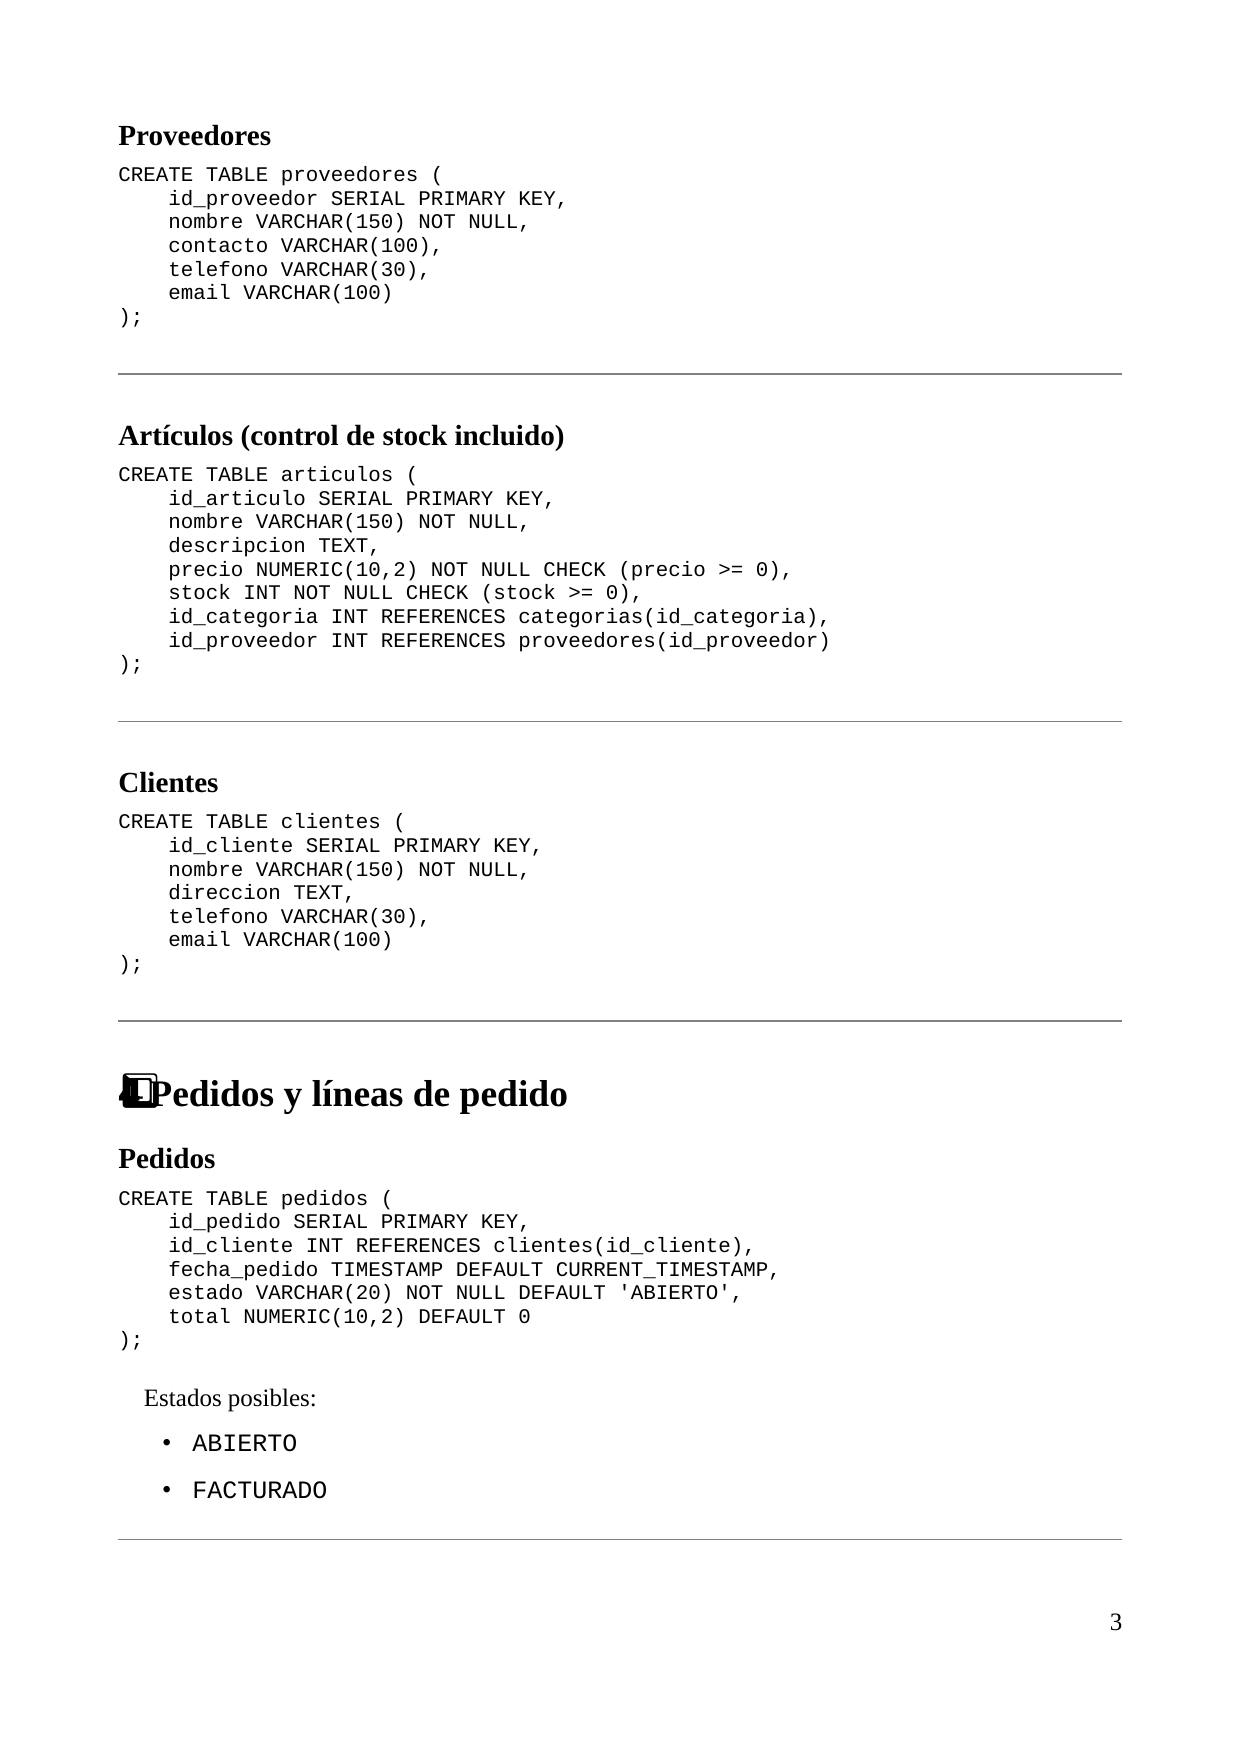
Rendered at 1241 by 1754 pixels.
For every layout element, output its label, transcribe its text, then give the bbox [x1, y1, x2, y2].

text id_cliente INT REFERENCES clientes(id_cliente), [118, 1235, 1122, 1258]
subtitle Clientes [118, 765, 1122, 799]
list ABIERTO [162, 1430, 1122, 1458]
subtitle Artículos (control de stock incluido) [118, 418, 1122, 452]
text id_pedido SERIAL PRIMARY KEY, [118, 1211, 1122, 1235]
text CREATE TABLE pedidos ( [118, 1188, 1122, 1211]
text email VARCHAR(100) [118, 929, 1122, 953]
text id_proveedor SERIAL PRIMARY KEY, [118, 188, 1122, 211]
text id_articulo SERIAL PRIMARY KEY, [118, 488, 1122, 511]
subtitle Pedidos [118, 1142, 1122, 1175]
text id_proveedor INT REFERENCES proveedores(id_proveedor) [118, 629, 1122, 653]
text CREATE TABLE articulos ( [118, 464, 1122, 488]
text nombre VARCHAR(150) NOT NULL, [118, 511, 1122, 535]
text nombre VARCHAR(150) NOT NULL, [118, 858, 1122, 882]
text telefono VARCHAR(30), [118, 259, 1122, 282]
text ); [118, 306, 1122, 330]
text contacto VARCHAR(100), [118, 235, 1122, 259]
text estado VARCHAR(20) NOT NULL DEFAULT 'ABIERTO', [118, 1282, 1122, 1306]
text nombre VARCHAR(150) NOT NULL, [118, 211, 1122, 235]
subtitle Proveedores [118, 118, 1122, 152]
text precio NUMERIC(10,2) NOT NULL CHECK (precio >= 0), [118, 559, 1122, 582]
list FACTURADO [162, 1477, 1122, 1506]
text id_categoria INT REFERENCES categorias(id_categoria), [118, 606, 1122, 629]
text direccion TEXT, [118, 882, 1122, 906]
text telefono VARCHAR(30), [118, 906, 1122, 929]
text total NUMERIC(10,2) DEFAULT 0 [118, 1306, 1122, 1329]
text id_cliente SERIAL PRIMARY KEY, [118, 835, 1122, 858]
text 📌 Estados posibles: [118, 1383, 1122, 1411]
text descripcion TEXT, [118, 535, 1122, 559]
text CREATE TABLE clientes ( [118, 811, 1122, 835]
text stock INT NOT NULL CHECK (stock >= 0), [118, 582, 1122, 606]
text CREATE TABLE proveedores ( [118, 164, 1122, 188]
text fecha_pedido TIMESTAMP DEFAULT CURRENT_TIMESTAMP, [118, 1258, 1122, 1282]
text ); [118, 653, 1122, 677]
text ); [118, 1329, 1122, 1353]
text email VARCHAR(100) [118, 282, 1122, 306]
subtitle 4️⃣ Pedidos y líneas de pedido [118, 1071, 1122, 1114]
text ); [118, 953, 1122, 977]
